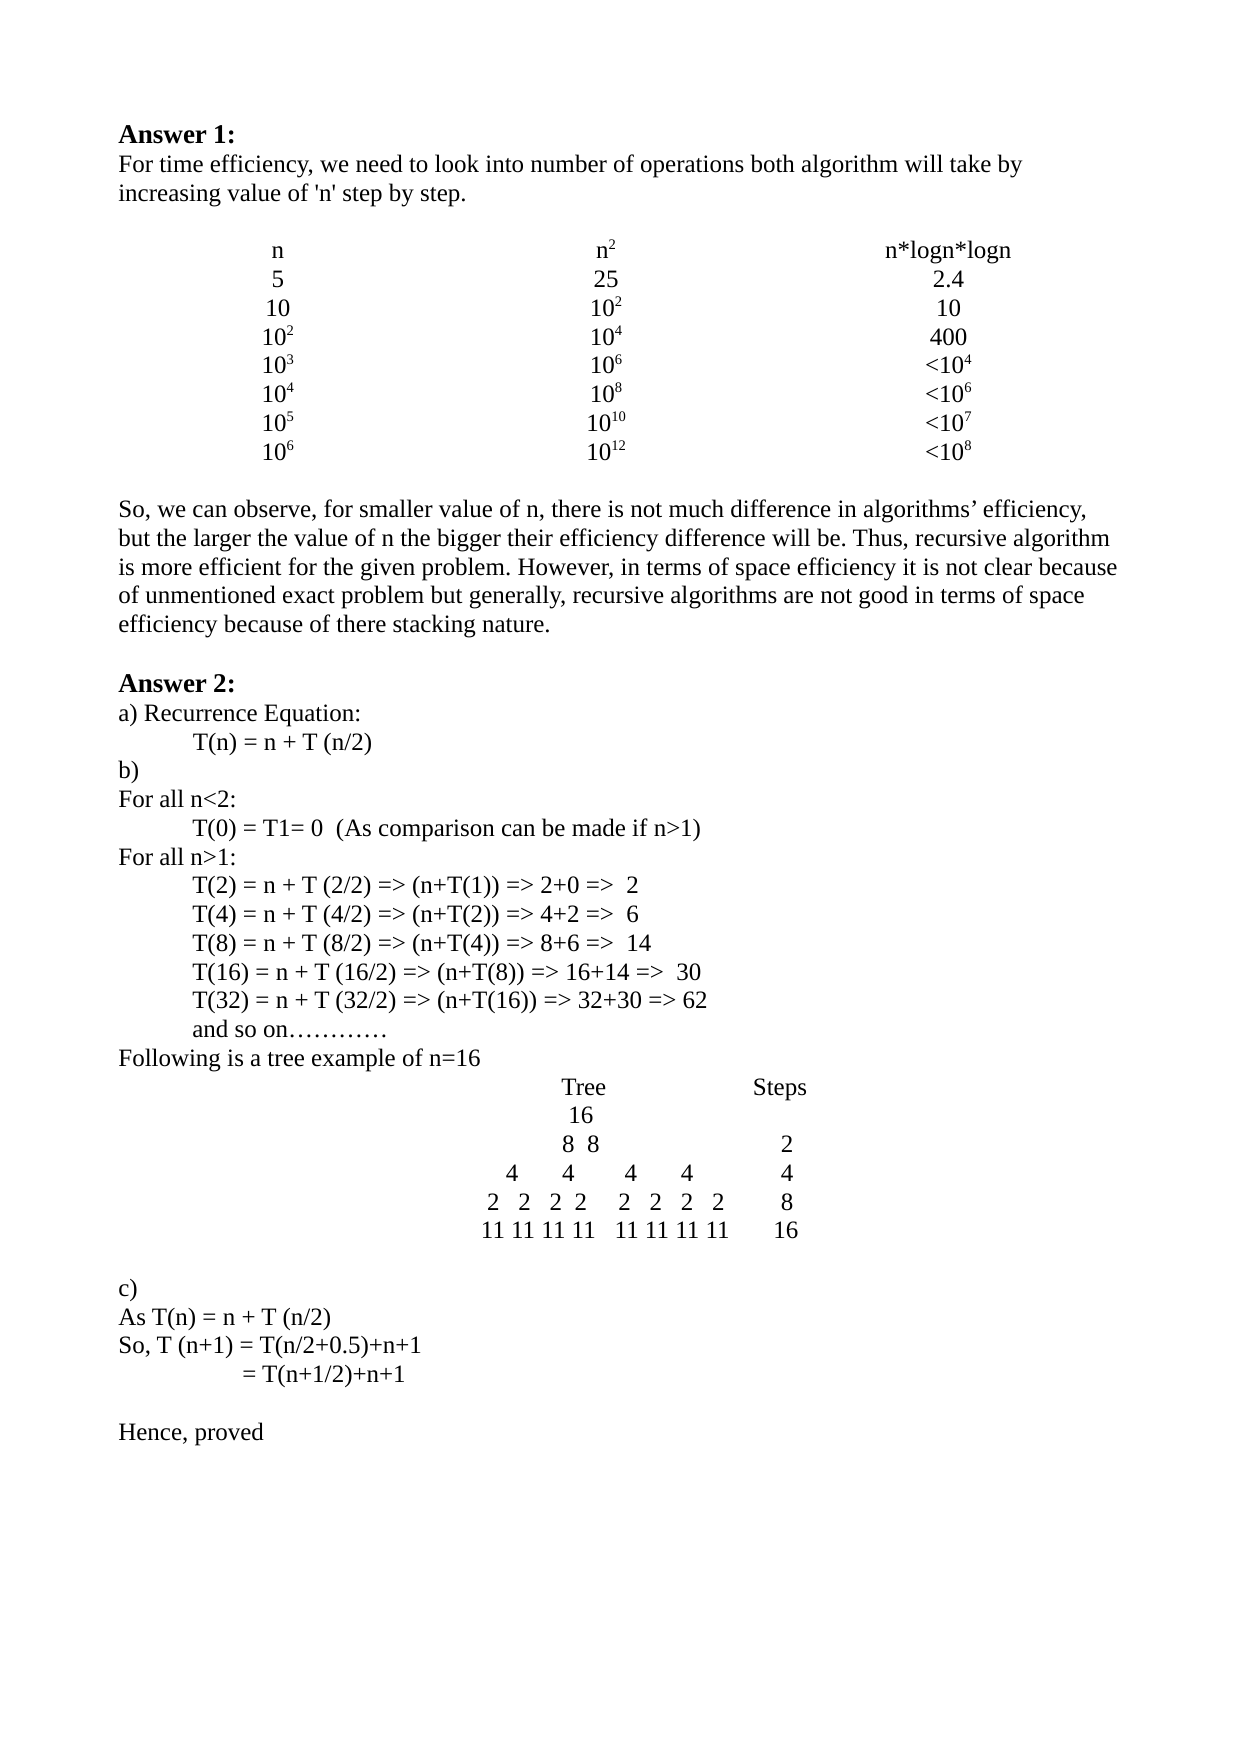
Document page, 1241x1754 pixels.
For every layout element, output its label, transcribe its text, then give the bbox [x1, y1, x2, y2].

table_cell 1012 [437, 437, 774, 466]
text For time efficiency, we need to look into number of operations both algorithm will take by increasing value of 'n' step by step. [118, 149, 1122, 207]
text 16 [118, 1100, 1122, 1129]
text 4 4 4 4 4 [118, 1158, 1122, 1187]
text b) [118, 755, 1122, 784]
table_cell 108 [437, 379, 774, 408]
text T(0) = T1= 0 (As comparison can be made if n>1) [118, 813, 1122, 842]
text So, T (n+1) = T(n/2+0.5)+n+1 [118, 1330, 1122, 1359]
text T(2) = n + T (2/2) => (n+T(1)) => 2+0 => 2 [118, 870, 1122, 899]
table_cell 10 [118, 293, 437, 322]
text a) Recurrence Equation: [118, 698, 1122, 727]
table_cell 104 [118, 379, 437, 408]
table_header n2 [437, 236, 774, 264]
table_cell 106 [437, 351, 774, 379]
text So, we can observe, for smaller value of n, there is not much difference in algorithms’ efficiency, but the larger the value of n the bigger their efficiency difference will be. Thus, recursive algorithm is more efficient for the given problem. However, in terms of space efficiency it is not clear because of unmentioned exact problem but generally, recursive algorithms are not good in terms of space efficiency because of there stacking nature. [118, 494, 1122, 638]
table_cell 103 [118, 351, 437, 379]
text = T(n+1/2)+n+1 [118, 1359, 1122, 1388]
table_cell 102 [118, 322, 437, 351]
text T(8) = n + T (8/2) => (n+T(4)) => 8+6 => 14 [118, 928, 1122, 957]
text Hence, proved [118, 1417, 1122, 1445]
text For all n>1: [118, 842, 1122, 870]
text 11 11 11 11 11 11 11 11 16 [118, 1215, 1122, 1244]
table_header n*logn*logn [774, 236, 1122, 264]
table_cell 106 [118, 437, 437, 466]
table_header n [118, 236, 437, 264]
text Answer 2: [118, 667, 1122, 698]
text 8 8 2 [118, 1129, 1122, 1158]
table_cell 25 [437, 264, 774, 293]
table_cell 104 [437, 322, 774, 351]
table_cell 1010 [437, 408, 774, 437]
table_cell <108 [774, 437, 1122, 466]
table_cell 2.4 [774, 264, 1122, 293]
text Tree Steps [118, 1072, 1122, 1100]
text Answer 1: [118, 118, 1122, 149]
table_cell 5 [118, 264, 437, 293]
text As T(n) = n + T (n/2) [118, 1302, 1122, 1330]
table_cell <106 [774, 379, 1122, 408]
table_cell 105 [118, 408, 437, 437]
text T(32) = n + T (32/2) => (n+T(16)) => 32+30 => 62 [118, 985, 1122, 1014]
table_cell <104 [774, 351, 1122, 379]
text Following is a tree example of n=16 [118, 1043, 1122, 1072]
table_cell 10 [774, 293, 1122, 322]
text T(4) = n + T (4/2) => (n+T(2)) => 4+2 => 6 [118, 899, 1122, 928]
text c) [118, 1273, 1122, 1302]
table_cell 102 [437, 293, 774, 322]
table_cell <107 [774, 408, 1122, 437]
table_cell 400 [774, 322, 1122, 351]
text T(16) = n + T (16/2) => (n+T(8)) => 16+14 => 30 [118, 957, 1122, 985]
text For all n<2: [118, 784, 1122, 813]
text T(n) = n + T (n/2) [118, 727, 1122, 755]
text and so on………… [118, 1014, 1122, 1043]
text 2 2 2 2 2 2 2 2 8 [118, 1187, 1122, 1215]
